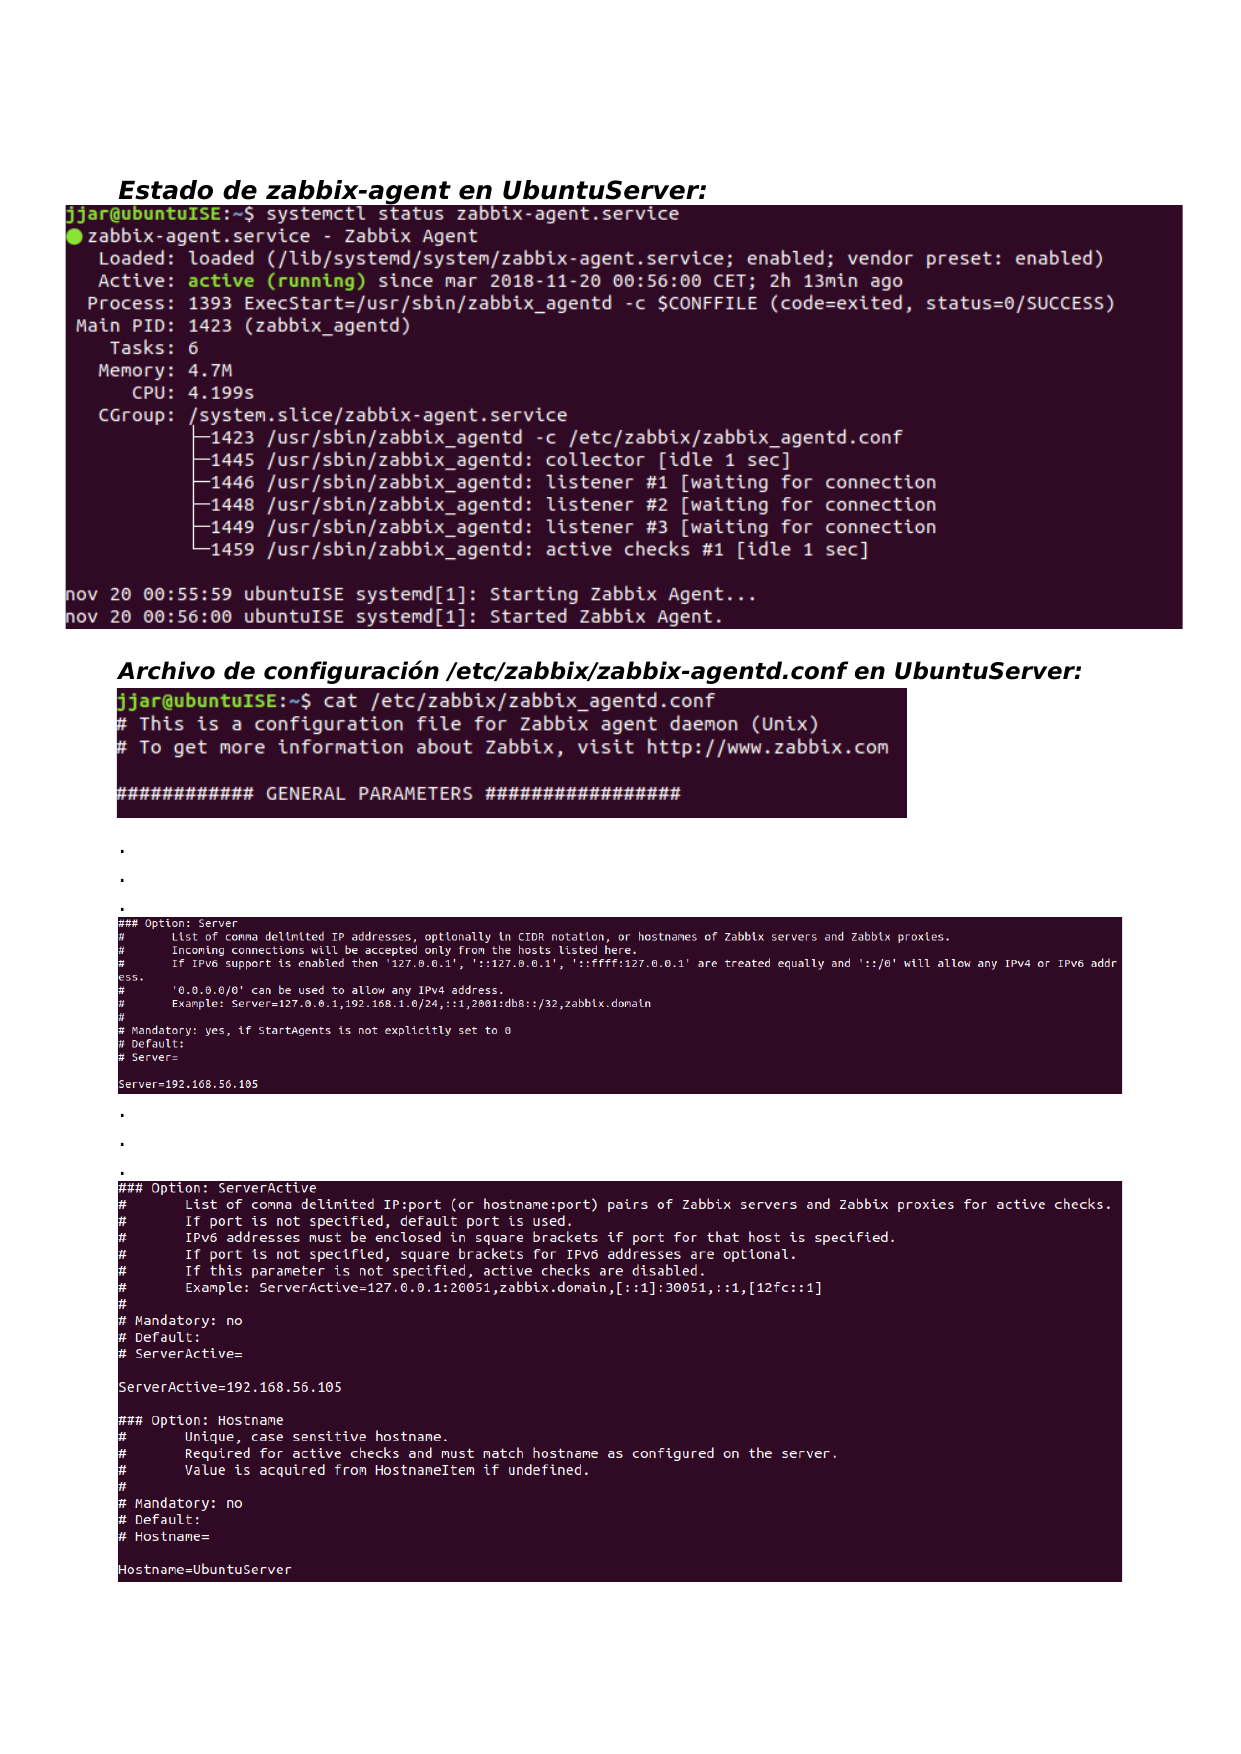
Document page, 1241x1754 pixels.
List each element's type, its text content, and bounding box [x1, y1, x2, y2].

text . [118, 1152, 1122, 1181]
text . [118, 889, 1122, 917]
picture [116, 688, 907, 818]
text Estado de zabbix-agent en UbuntuServer: [118, 176, 1122, 205]
text Archivo de configuración /etc/zabbix/zabbix-agentd.conf en UbuntuServer: [118, 658, 1122, 684]
picture [118, 1181, 1123, 1582]
picture [118, 917, 1123, 1094]
picture [65, 205, 1183, 629]
text . [118, 1094, 1122, 1123]
text . [118, 1123, 1122, 1152]
text . [118, 859, 1122, 889]
text . [118, 830, 1122, 859]
